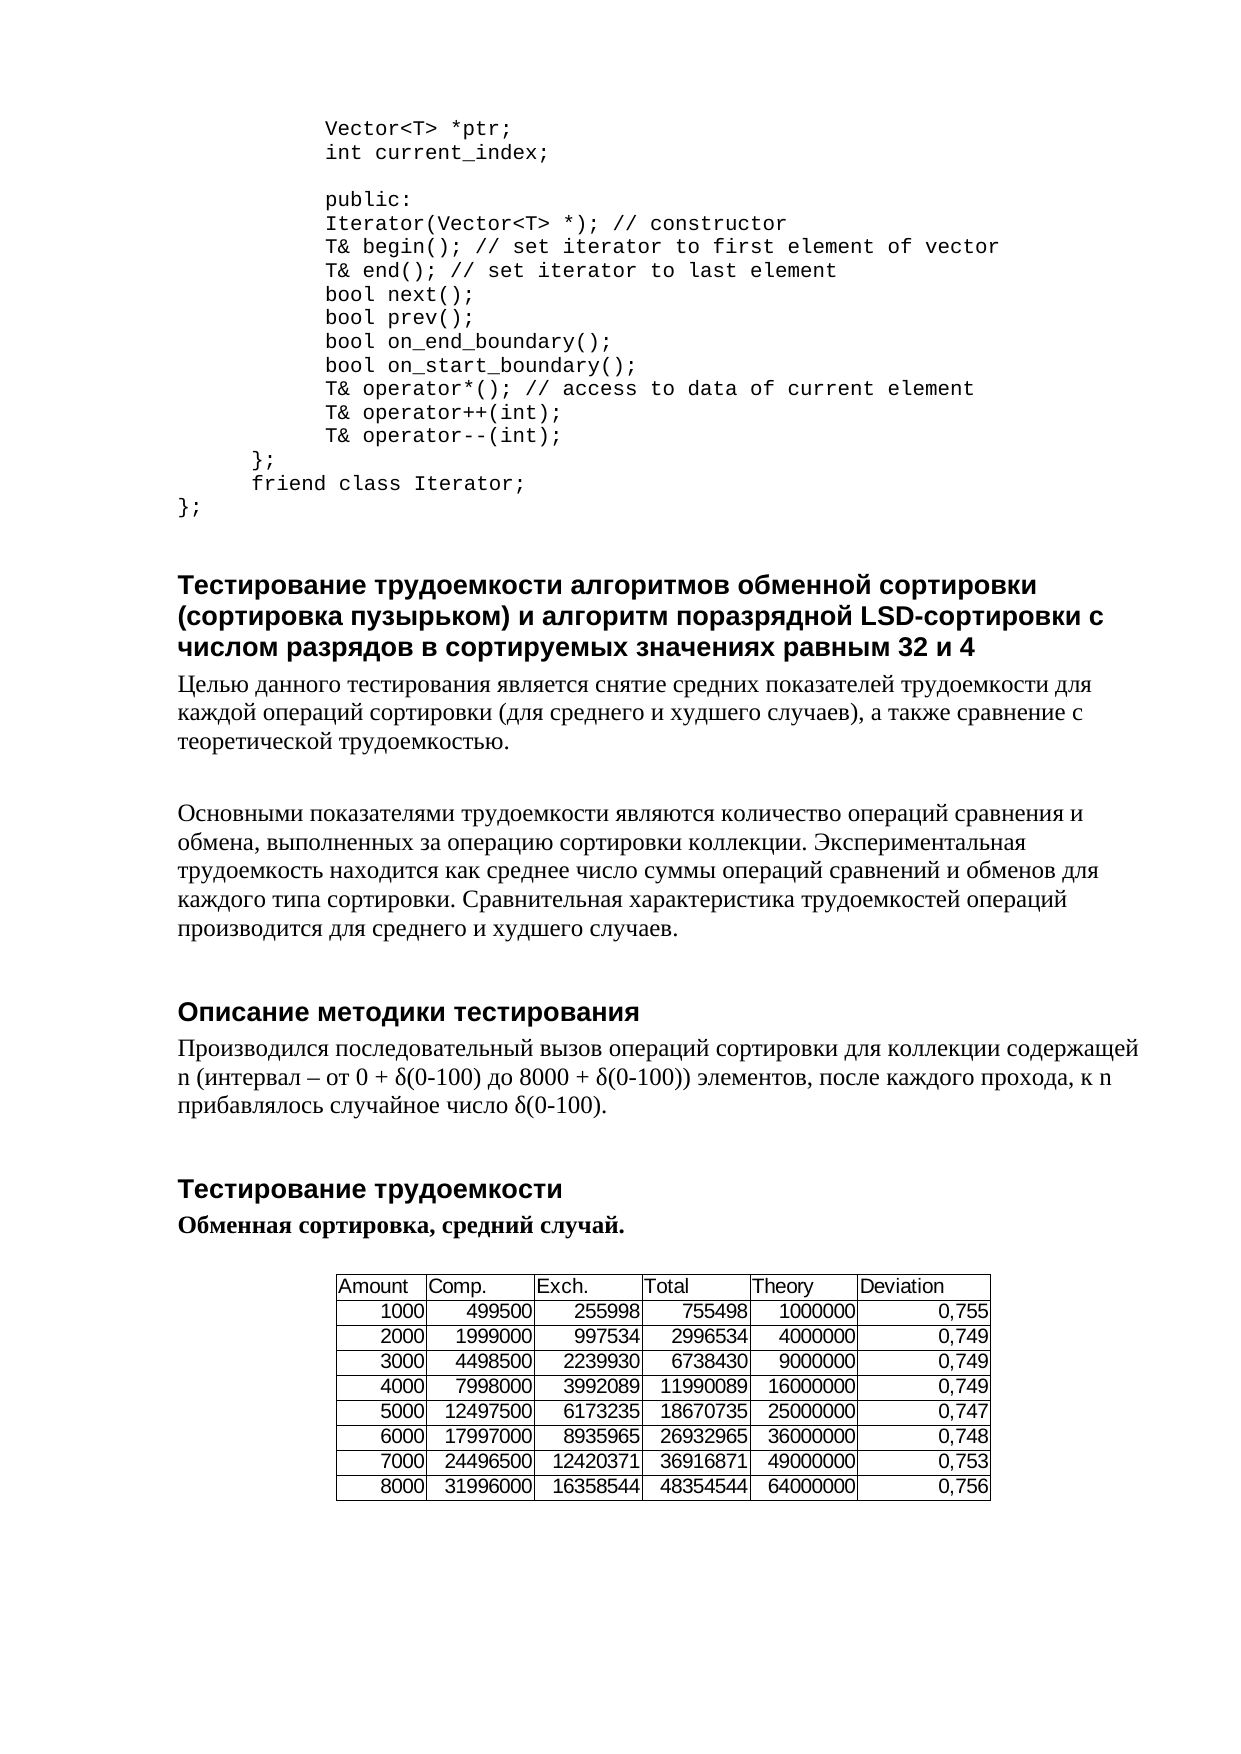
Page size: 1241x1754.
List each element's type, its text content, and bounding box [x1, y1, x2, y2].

text bool on_end_boundary(); [177, 331, 1152, 354]
text Производился последовательный вызов операций сортировки для коллекции содержащей n (интервал – от 0 + δ(0-100) до 8000 + δ(0-100)) элементов, после каждого прохода, к n прибавлялось случайное число δ(0-100). [177, 1033, 1152, 1119]
text friend class Iterator; [177, 473, 1152, 496]
text }; [177, 496, 1152, 520]
text Iterator(Vector<T> *); // constructor [177, 213, 1152, 236]
text bool next(); [177, 284, 1152, 307]
subtitle Тестирование трудоемкости алгоритмов обменной сортировки (сортировка пузырьком) и алгоритм поразрядной LSD-сортировки c числом разрядов в сортируемых значениях равным 32 и 4 [177, 569, 1152, 662]
text bool prev(); [177, 307, 1152, 331]
text T& begin(); // set iterator to first element of vector [177, 236, 1152, 260]
text bool on_start_boundary(); [177, 354, 1152, 378]
text public: [177, 189, 1152, 213]
text T& operator*(); // access to data of current element [177, 378, 1152, 402]
text Обменная сортировка, средний случай. [177, 1211, 1152, 1239]
text Основными показателями трудоемкости являются количество операций сравнения и обмена, выполненных за операцию сортировки коллекции. Экспериментальная трудоемкость находится как среднее число суммы операций сравнений и обменов для каждого типа сортировки. Сравнительная характеристика трудоемкостей операций производится для среднего и худшего случаев. [177, 798, 1152, 942]
subtitle Описание методики тестирования [177, 996, 1152, 1027]
text T& end(); // set iterator to last element [177, 260, 1152, 284]
text }; [177, 449, 1152, 473]
text int current_index; [177, 142, 1152, 165]
text Vector<T> *ptr; [177, 118, 1152, 142]
text T& operator++(int); [177, 402, 1152, 426]
text T& operator--(int); [177, 426, 1152, 449]
subtitle Тестирование трудоемкости [177, 1173, 1152, 1204]
text Целью данного тестирования является снятие средних показателей трудоемкости для каждой операций сортировки (для среднего и худшего случаев), а также сравнение с теоретической трудоемкостью. [177, 669, 1152, 755]
